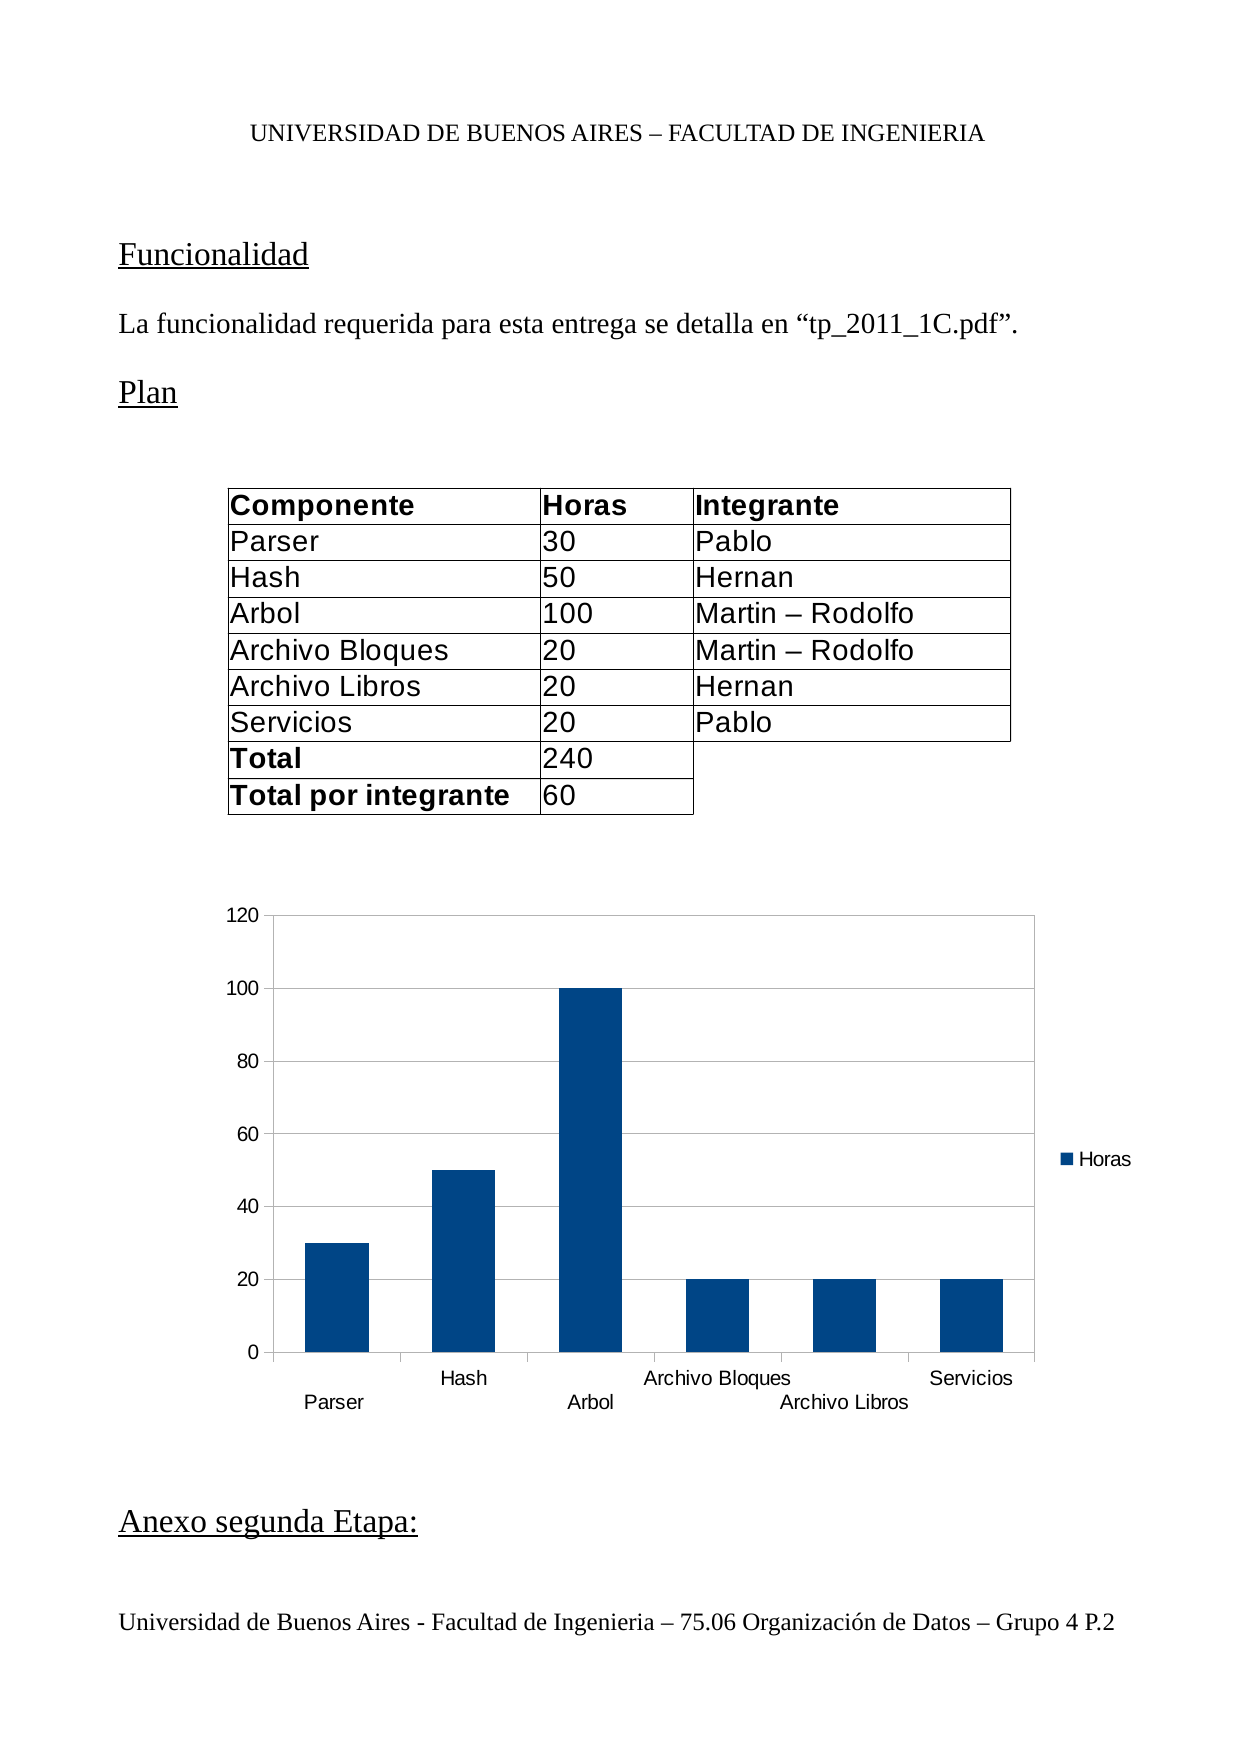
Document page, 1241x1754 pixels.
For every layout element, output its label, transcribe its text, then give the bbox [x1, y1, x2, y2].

text Anexo segunda Etapa: [118, 1501, 1122, 1540]
text Plan [118, 373, 1122, 411]
text Funcionalidad [118, 234, 1122, 272]
text La funcionalidad requerida para esta entrega se detalla en “tp_2011_1C.pdf”. [118, 306, 1122, 339]
